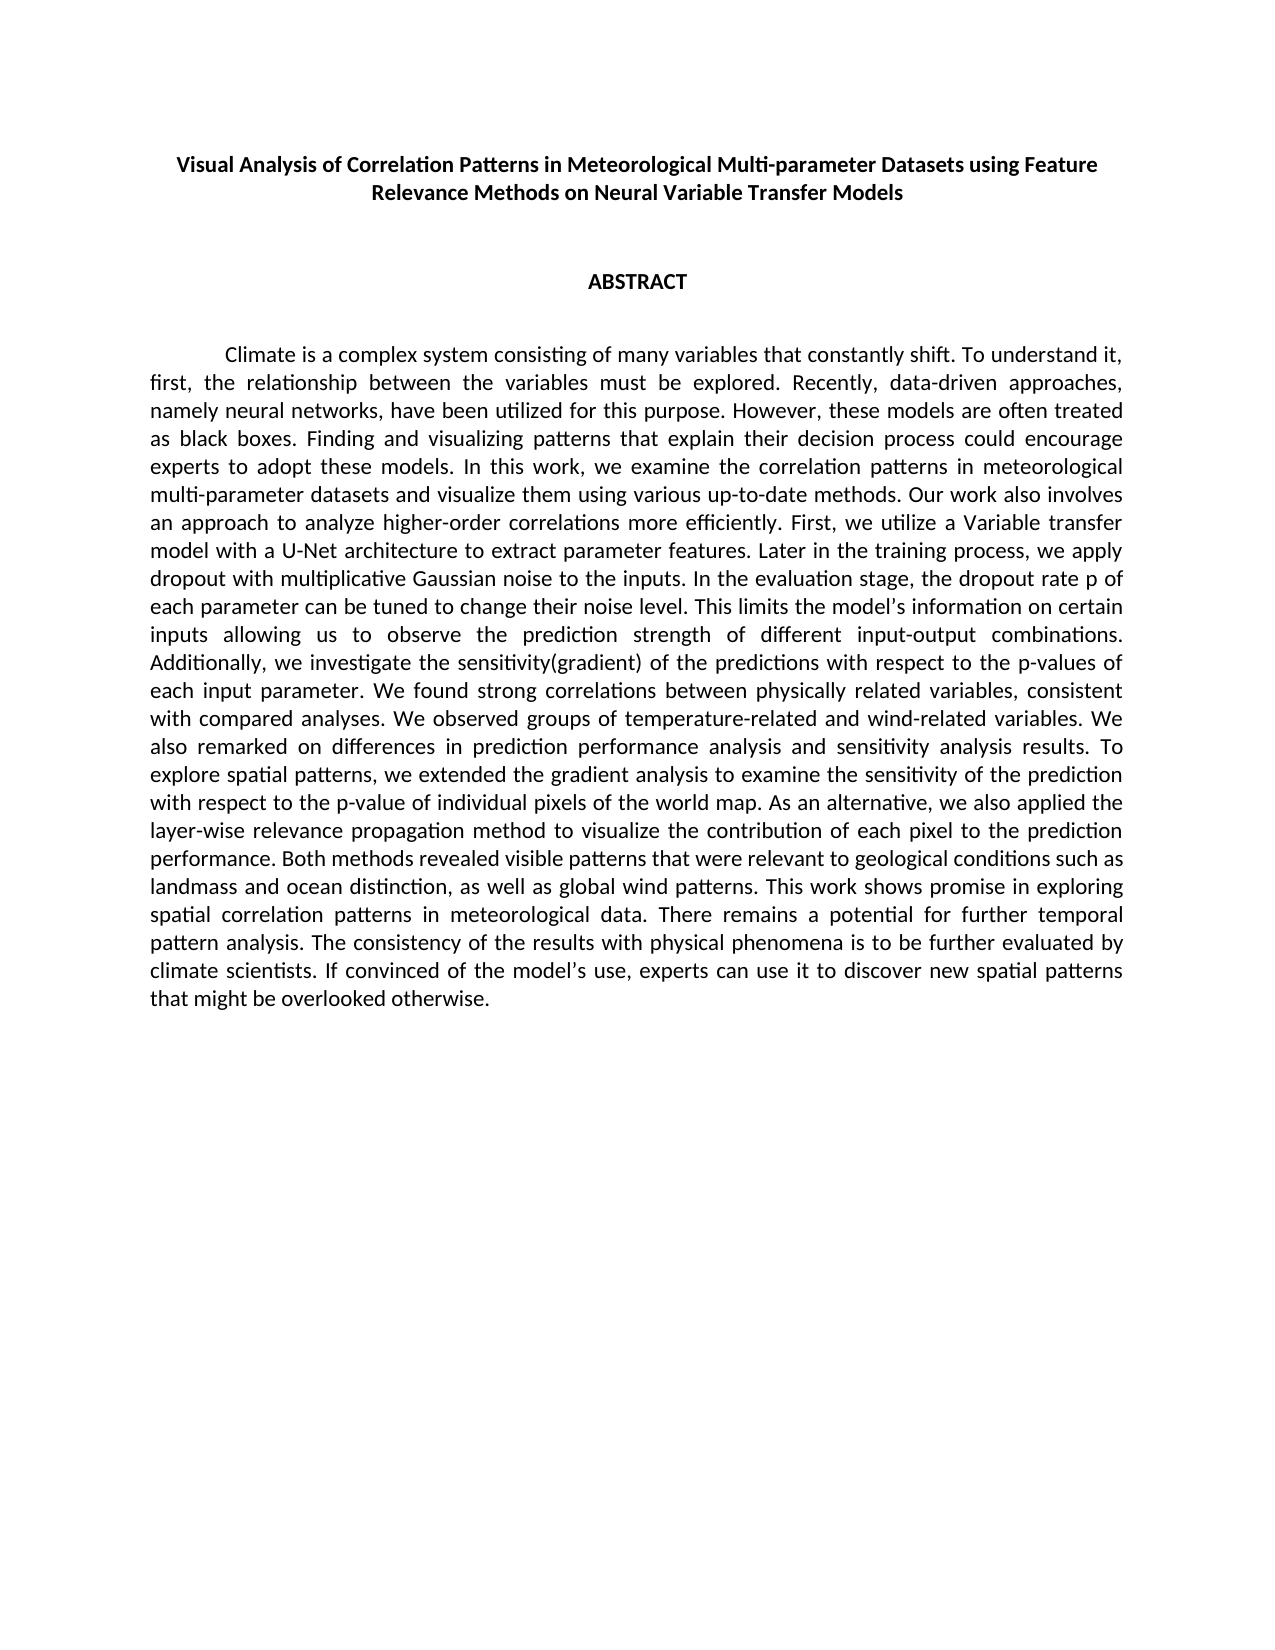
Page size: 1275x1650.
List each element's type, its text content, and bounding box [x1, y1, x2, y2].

text Climate is a complex system consisting of many variables that constantly shift. To understand it, first, the relationship between the variables must be explored. Recently, data-driven approaches, namely neural networks, have been utilized for this purpose. However, these models are often treated as black boxes. Finding and visualizing patterns that explain their decision process could encourage experts to adopt these models. In this work, we examine the correlation patterns in meteorological multi-parameter datasets and visualize them using various up-to-date methods. Our work also involves an approach to analyze higher-order correlations more efficiently. First, we utilize a Variable transfer model with a U-Net architecture to extract parameter features. Later in the training process, we apply dropout with multiplicative Gaussian noise to the inputs. In the evaluation stage, the dropout rate p of each parameter can be tuned to change their noise level. This limits the model’s information on certain inputs allowing us to observe the prediction strength of different input-output combinations. Additionally, we investigate the sensitivity(gradient) of the predictions with respect to the p-values of each input parameter. We found strong correlations between physically related variables, consistent with compared analyses. We observed groups of temperature-related and wind-related variables. We also remarked on differences in prediction performance analysis and sensitivity analysis results. To explore spatial patterns, we extended the gradient analysis to examine the sensitivity of the prediction with respect to the p-value of individual pixels of the world map. As an alternative, we also applied the layer-wise relevance propagation method to visualize the contribution of each pixel to the prediction performance. Both methods revealed visible patterns that were relevant to geological conditions such as landmass and ocean distinction, as well as global wind patterns. This work shows promise in exploring spatial correlation patterns in meteorological data. There remains a potential for further temporal pattern analysis. The consistency of the results with physical phenomena is to be further evaluated by climate scientists. If convinced of the model’s use, experts can use it to discover new spatial patterns that might be overlooked otherwise. [150, 312, 1125, 1013]
text Visual Analysis of Correlation Patterns in Meteorological Multi-parameter Datasets using Feature Relevance Methods on Neural Variable Transfer Models [150, 150, 1125, 206]
text ABSTRACT [150, 267, 1125, 295]
